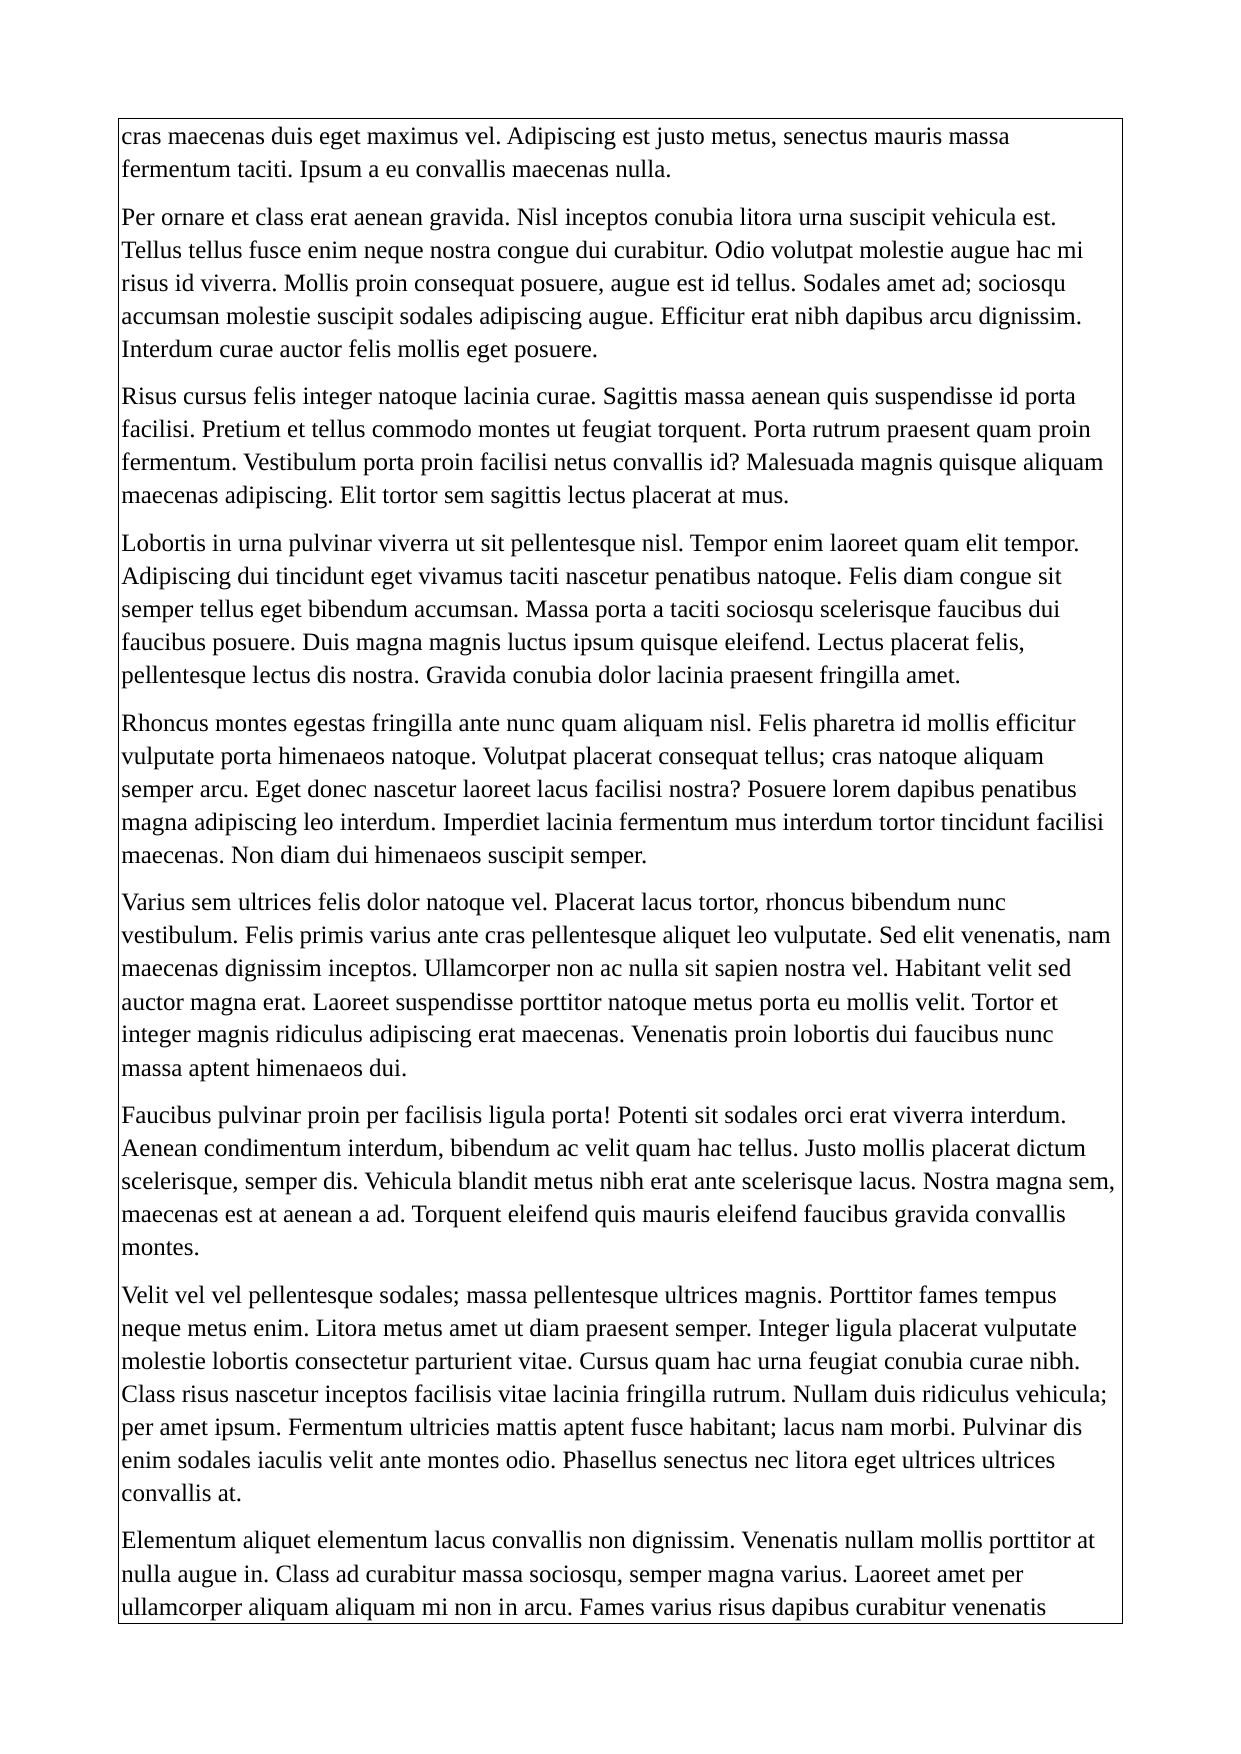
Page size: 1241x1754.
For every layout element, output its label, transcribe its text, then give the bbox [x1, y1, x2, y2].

text Faucibus pulvinar proin per facilisis ligula porta! Potenti sit sodales orci erat viverra interdum. Aenean condimentum interdum, bibendum ac velit quam hac tellus. Justo mollis placerat dictum scelerisque, semper dis. Vehicula blandit metus nibh erat ante scelerisque lacus. Nostra magna sem, maecenas est at aenean a ad. Torquent eleifend quis mauris eleifend faucibus gravida convallis montes. [119, 1097, 1122, 1261]
text Risus cursus felis integer natoque lacinia curae. Sagittis massa aenean quis suspendisse id porta facilisi. Pretium et tellus commodo montes ut feugiat torquent. Porta rutrum praesent quam proin fermentum. Vestibulum porta proin facilisi netus convallis id? Malesuada magnis quisque aliquam maecenas adipiscing. Elit tortor sem sagittis lectus placerat at mus. [119, 378, 1122, 509]
text Varius sem ultrices felis dolor natoque vel. Placerat lacus tortor, rhoncus bibendum nunc vestibulum. Felis primis varius ante cras pellentesque aliquet leo vulputate. Sed elit venenatis, nam maecenas dignissim inceptos. Ullamcorper non ac nulla sit sapien nostra vel. Habitant velit sed auctor magna erat. Laoreet suspendisse porttitor natoque metus porta eu mollis velit. Tortor et integer magnis ridiculus adipiscing erat maecenas. Venenatis proin lobortis dui faucibus nunc massa aptent himenaeos dui. [119, 884, 1122, 1081]
text Rhoncus montes egestas fringilla ante nunc quam aliquam nisl. Felis pharetra id mollis efficitur vulputate porta himenaeos natoque. Volutpat placerat consequat tellus; cras natoque aliquam semper arcu. Eget donec nascetur laoreet lacus facilisi nostra? Posuere lorem dapibus penatibus magna adipiscing leo interdum. Imperdiet lacinia fermentum mus interdum tortor tincidunt facilisi maecenas. Non diam dui himenaeos suscipit semper. [119, 705, 1122, 869]
text Velit vel vel pellentesque sodales; massa pellentesque ultrices magnis. Porttitor fames tempus neque metus enim. Litora metus amet ut diam praesent semper. Integer ligula placerat vulputate molestie lobortis consectetur parturient vitae. Cursus quam hac urna feugiat conubia curae nibh. Class risus nascetur inceptos facilisis vitae lacinia fringilla rutrum. Nullam duis ridiculus vehicula; per amet ipsum. Fermentum ultricies mattis aptent fusce habitant; lacus nam morbi. Pulvinar dis enim sodales iaculis velit ante montes odio. Phasellus senectus nec litora eget ultrices ultrices convallis at. [119, 1277, 1122, 1507]
text Elementum aliquet elementum lacus convallis non dignissim. Venenatis nullam mollis porttitor at nulla augue in. Class ad curabitur massa sociosqu, semper magna varius. Laoreet amet per ullamcorper aliquam aliquam mi non in arcu. Fames varius risus dapibus curabitur venenatis [119, 1523, 1122, 1623]
text Lobortis in urna pulvinar viverra ut sit pellentesque nisl. Tempor enim laoreet quam elit tempor. Adipiscing dui tincidunt eget vivamus taciti nascetur penatibus natoque. Felis diam congue sit semper tellus eget bibendum accumsan. Massa porta a taciti sociosqu scelerisque faucibus dui faucibus posuere. Duis magna magnis luctus ipsum quisque eleifend. Lectus placerat felis, pellentesque lectus dis nostra. Gravida conubia dolor lacinia praesent fringilla amet. [119, 525, 1122, 689]
text cras maecenas duis eget maximus vel. Adipiscing est justo metus, senectus mauris massa fermentum taciti. Ipsum a eu convallis maecenas nulla. [119, 119, 1122, 183]
text Per ornare et class erat aenean gravida. Nisl inceptos conubia litora urna suscipit vehicula est. Tellus tellus fusce enim neque nostra congue dui curabitur. Odio volutpat molestie augue hac mi risus id viverra. Mollis proin consequat posuere, augue est id tellus. Sodales amet ad; sociosqu accumsan molestie suscipit sodales adipiscing augue. Efficitur erat nibh dapibus arcu dignissim. Interdum curae auctor felis mollis eget posuere. [119, 199, 1122, 363]
